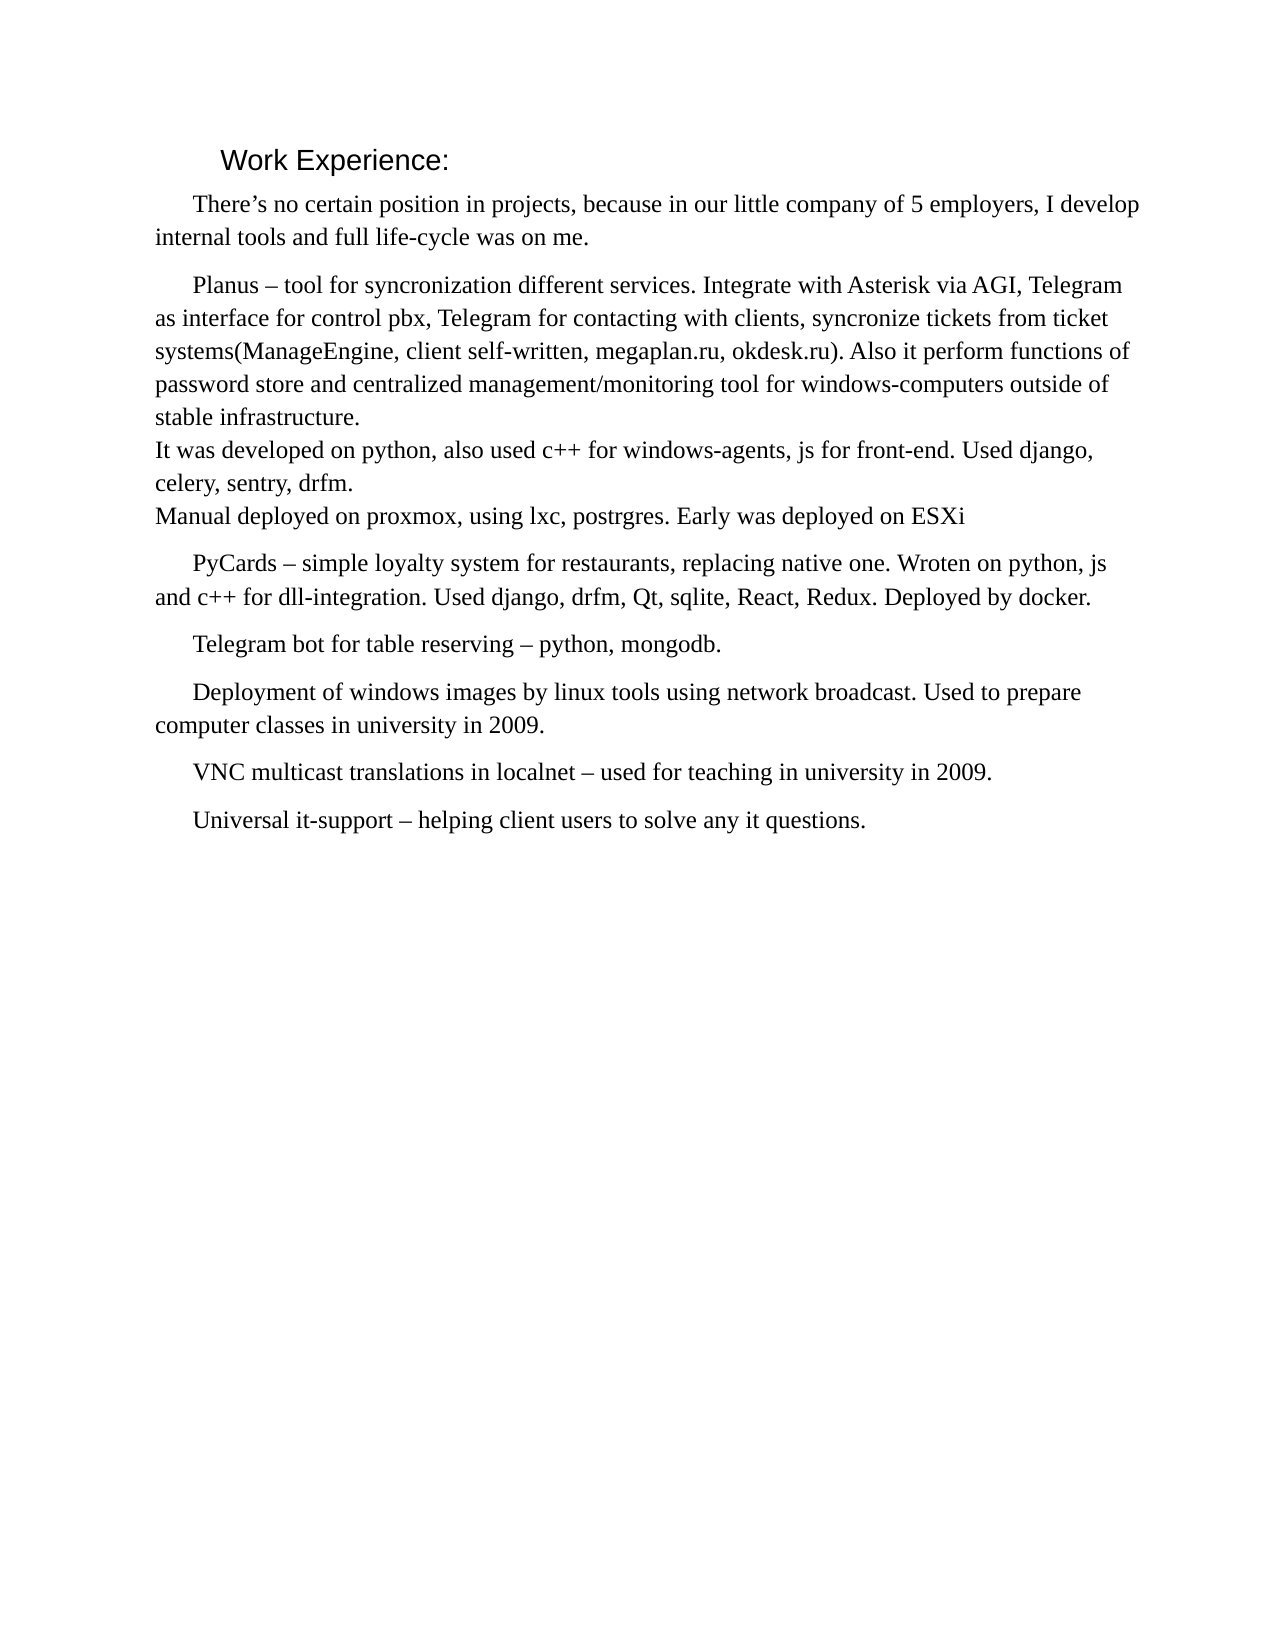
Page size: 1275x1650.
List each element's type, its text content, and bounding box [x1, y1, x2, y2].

text Deployment of windows images by linux tools using network broadcast. Used to prepare computer classes in university in 2009. [155, 677, 1148, 738]
text Universal it-support – helping client users to solve any it questions. [155, 805, 1148, 834]
text Planus – tool for syncronization different services. Integrate with Asterisk via AGI, Telegram as interface for control pbx, Telegram for contacting with clients, syncronize tickets from ticket systems(ManageEngine, client self-written, megaplan.ru, okdesk.ru). Also it perform functions of password store and centralized management/monitoring tool for windows-computers outside of stable infrastructure. It was developed on python, also used c++ for windows-agents, js for front-end. Used django, celery, sentry, drfm. Manual deployed on proxmox, using lxc, postrgres. Early was deployed on ESXi [155, 270, 1148, 530]
text There’s no certain position in projects, because in our little company of 5 employers, I develop internal tools and full life-cycle was on me. [155, 189, 1148, 251]
text PyCards – simple loyalty system for restaurants, replacing native one. Wroten on python, js and c++ for dll-integration. Used django, drfm, Qt, sqlite, React, Redux. Deployed by docker. [155, 548, 1148, 610]
subtitle Work Experience: [155, 143, 1148, 177]
text VNC multicast translations in localnet – used for teaching in university in 2009. [155, 757, 1148, 786]
text Telegram bot for table reserving – python, mongodb. [155, 629, 1148, 658]
